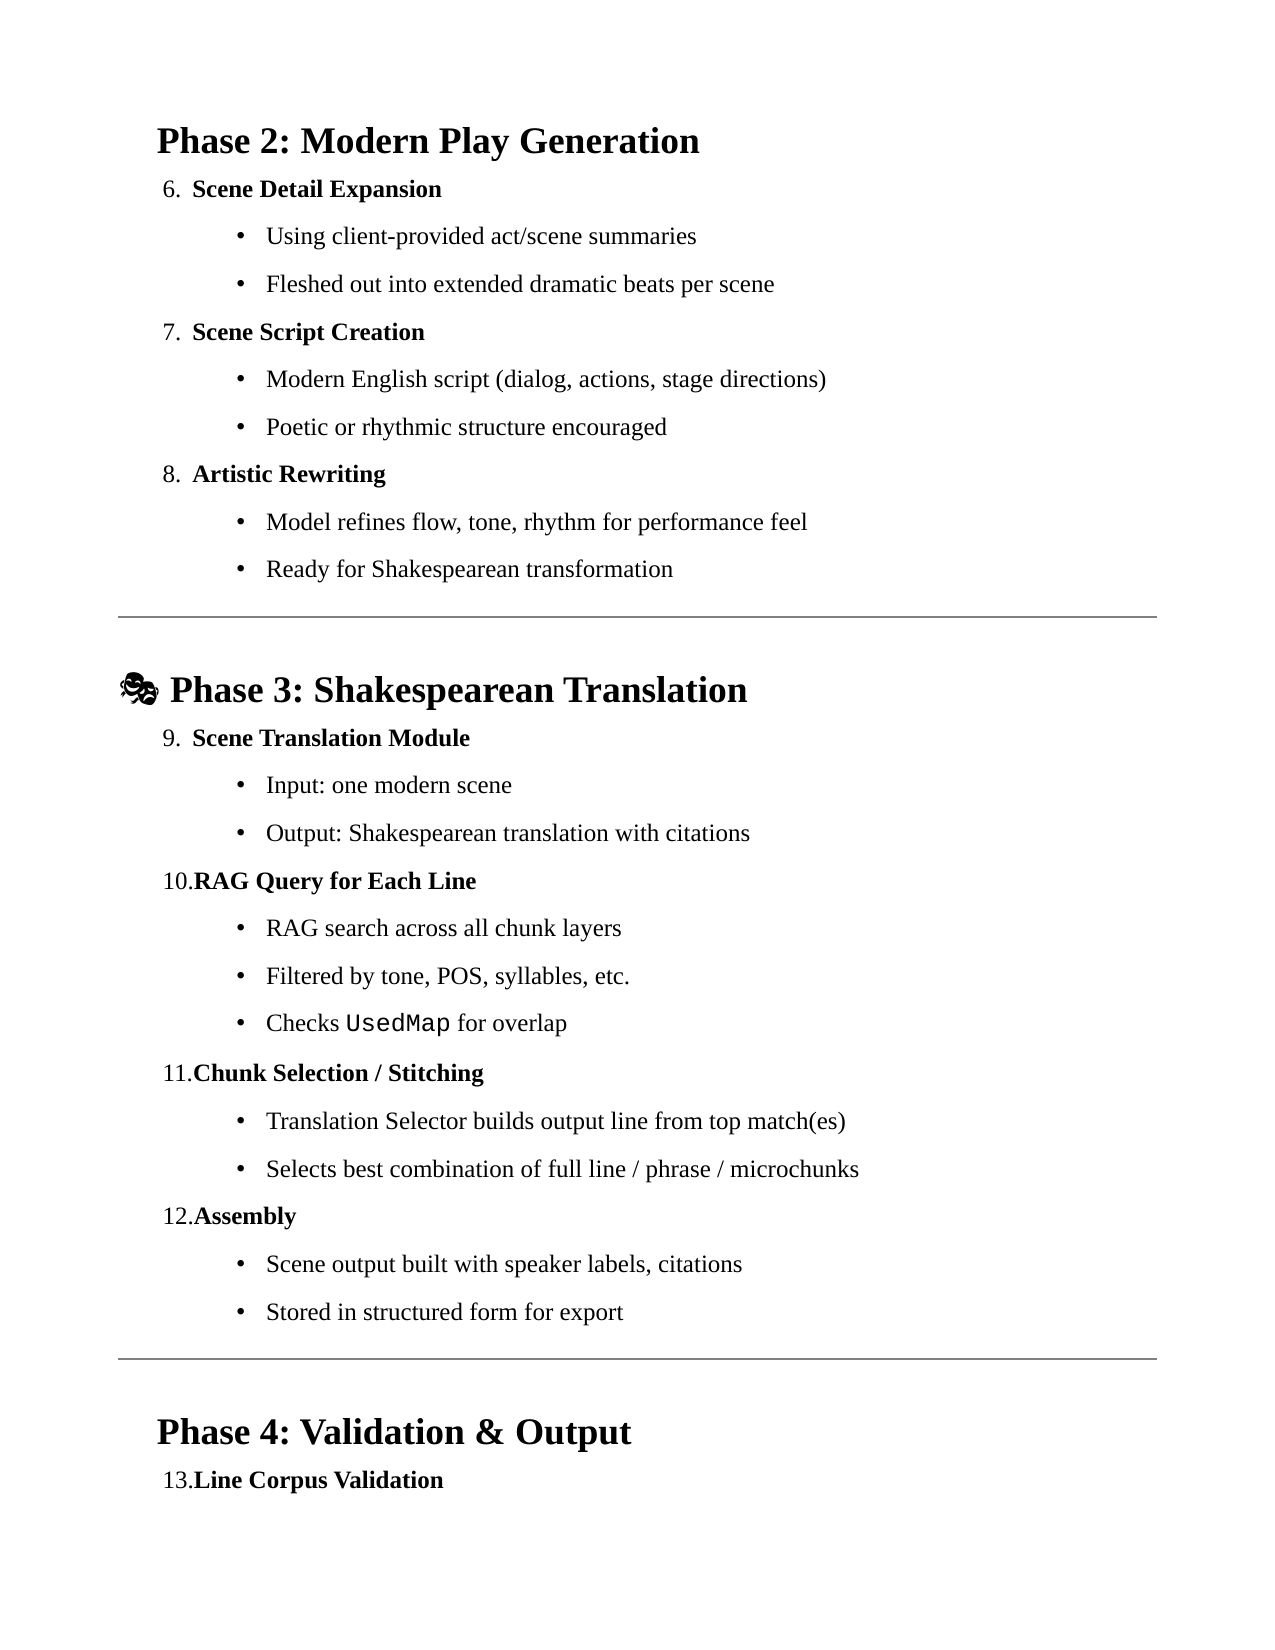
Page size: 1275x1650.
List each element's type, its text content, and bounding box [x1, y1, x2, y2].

subtitle 🧠 Phase 2: Modern Play Generation [118, 118, 1157, 161]
list Checks UsedMap for overlap [236, 1008, 1157, 1039]
list Ready for Shakespearean transformation [236, 554, 1157, 583]
subtitle 🎭 Phase 3: Shakespearean Translation [118, 667, 1157, 710]
list RAG search across all chunk layers [236, 913, 1157, 942]
subtitle ✅ Phase 4: Validation & Output [118, 1409, 1157, 1452]
list Assembly [162, 1201, 1157, 1230]
list Using client-provided act/scene summaries [236, 221, 1157, 250]
list Scene Script Creation [162, 317, 1157, 345]
list Chunk Selection / Stitching [162, 1058, 1157, 1087]
list Output: Shakespearean translation with citations [236, 818, 1157, 847]
list Input: one modern scene [236, 771, 1157, 799]
list Line Corpus Validation [162, 1465, 1157, 1494]
list RAG Query for Each Line [162, 866, 1157, 894]
list Filtered by tone, POS, syllables, etc. [236, 961, 1157, 990]
list Fleshed out into extended dramatic beats per scene [236, 269, 1157, 298]
list Artistic Rewriting [162, 459, 1157, 488]
list Poetic or rhythmic structure encouraged [236, 412, 1157, 441]
list Translation Selector builds output line from top match(es) [236, 1106, 1157, 1135]
list Stored in structured form for export [236, 1297, 1157, 1325]
list Scene output built with speaker labels, citations [236, 1249, 1157, 1278]
list Scene Detail Expansion [162, 174, 1157, 202]
list Scene Translation Module [162, 723, 1157, 752]
list Modern English script (dialog, actions, stage directions) [236, 364, 1157, 393]
list Model refines flow, tone, rhythm for performance feel [236, 507, 1157, 536]
list Selects best combination of full line / phrase / microchunks [236, 1154, 1157, 1182]
